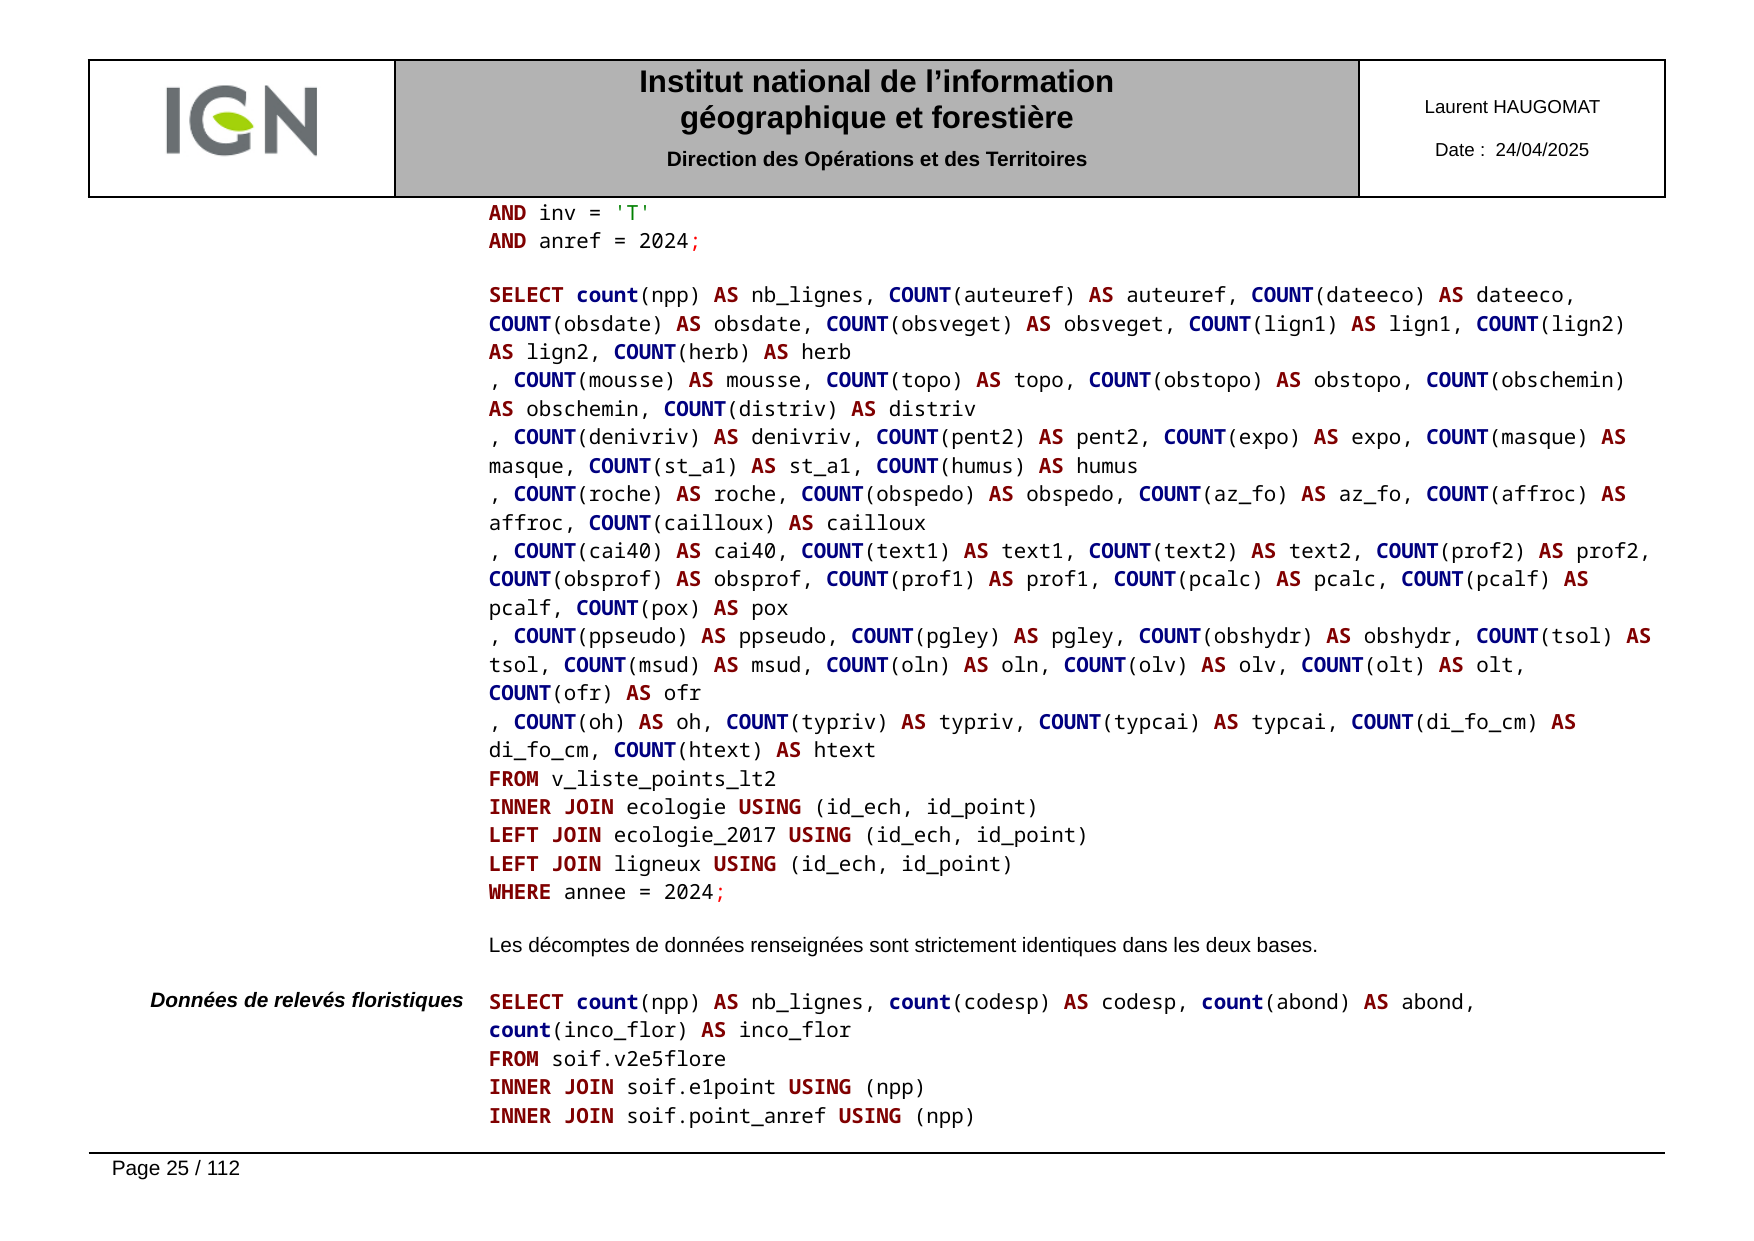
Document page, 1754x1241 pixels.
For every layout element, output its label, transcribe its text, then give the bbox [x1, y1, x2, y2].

table_cell SELECT count(npp) AS nb_lignes, count(codesp) AS codesp, count(abond) AS abond, count(inco_flor) AS inco_flor FROM soif.v2e5flore INNER JOIN soif.e1point USING (npp) INNER JOIN soif.point_anref USING (npp) [483, 987, 1665, 1135]
table_cell [89, 198, 483, 987]
table_cell Données de relevés floristiques [89, 987, 483, 1135]
picture [141, 62, 343, 180]
table_cell AND inv = 'T' AND anref = 2024; SELECT count(npp) AS nb_lignes, COUNT(auteuref) AS auteuref, COUNT(dateeco) AS dateeco, COUNT(obsdate) AS obsdate, COUNT(obsveget) AS obsveget, COUNT(lign1) AS lign1, COUNT(lign2) AS lign2, COUNT(herb) AS herb , COUNT(mousse) AS mousse, COUNT(topo) AS topo, COUNT(obstopo) AS obstopo, COUNT(obschemin) AS obschemin, COUNT(distriv) AS distriv , COUNT(denivriv) AS denivriv, COUNT(pent2) AS pent2, COUNT(expo) AS expo, COUNT(masque) AS masque, COUNT(st_a1) AS st_a1, COUNT(humus) AS humus , COUNT(roche) AS roche, COUNT(obspedo) AS obspedo, COUNT(az_fo) AS az_fo, COUNT(affroc) AS affroc, COUNT(cailloux) AS cailloux , COUNT(cai40) AS cai40, COUNT(text1) AS text1, COUNT(text2) AS text2, COUNT(prof2) AS prof2, COUNT(obsprof) AS obsprof, COUNT(prof1) AS prof1, COUNT(pcalc) AS pcalc, COUNT(pcalf) AS pcalf, COUNT(pox) AS pox , COUNT(ppseudo) AS ppseudo, COUNT(pgley) AS pgley, COUNT(obshydr) AS obshydr, COUNT(tsol) AS tsol, COUNT(msud) AS msud, COUNT(oln) AS oln, COUNT(olv) AS olv, COUNT(olt) AS olt, COUNT(ofr) AS ofr , COUNT(oh) AS oh, COUNT(typriv) AS typriv, COUNT(typcai) AS typcai, COUNT(di_fo_cm) AS di_fo_cm, COUNT(htext) AS htext FROM v_liste_points_lt2 INNER JOIN ecologie USING (id_ech, id_point) LEFT JOIN ecologie_2017 USING (id_ech, id_point) LEFT JOIN ligneux USING (id_ech, id_point) WHERE annee = 2024; Les décomptes de données renseignées sont strictement identiques dans les deux bases. [483, 198, 1665, 987]
